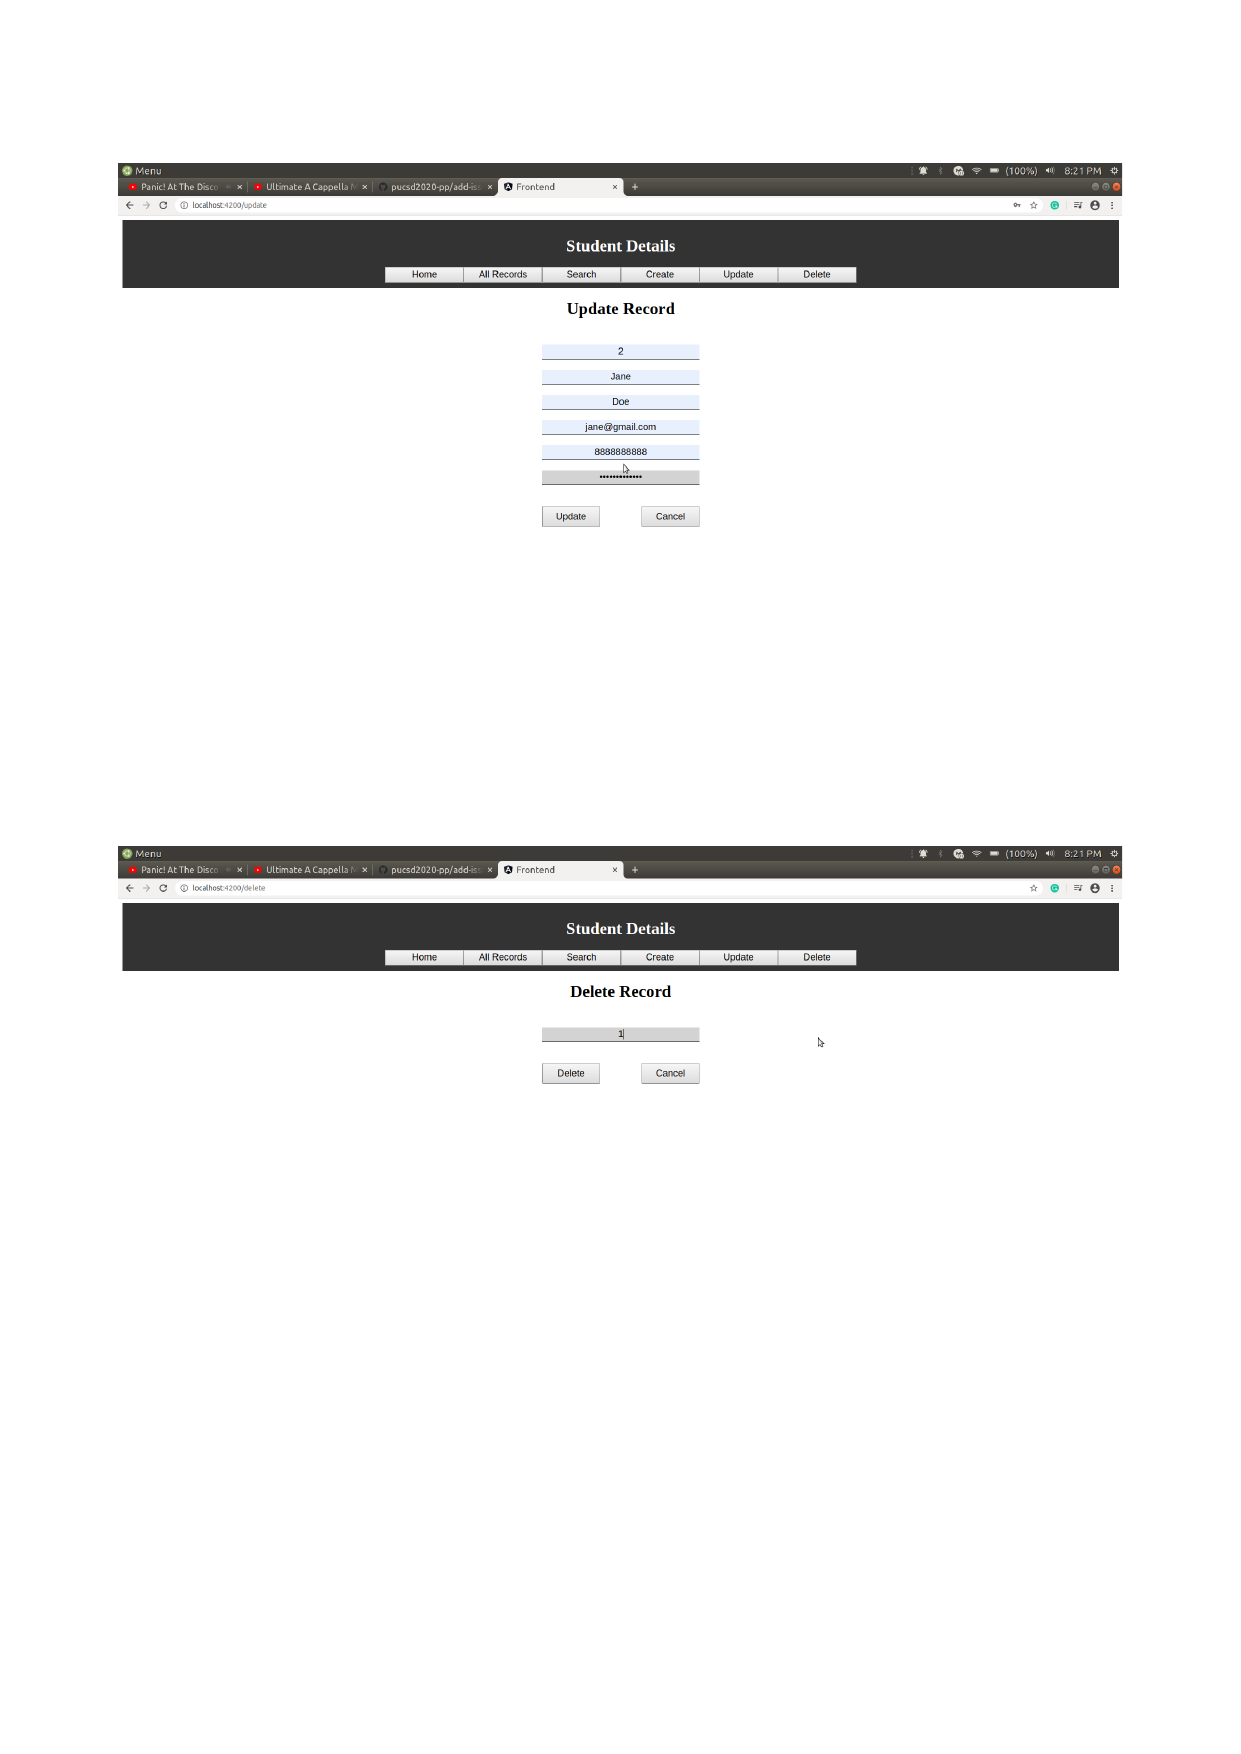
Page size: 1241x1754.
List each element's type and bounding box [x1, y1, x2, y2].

picture [118, 846, 1123, 1411]
picture [118, 163, 1123, 729]
